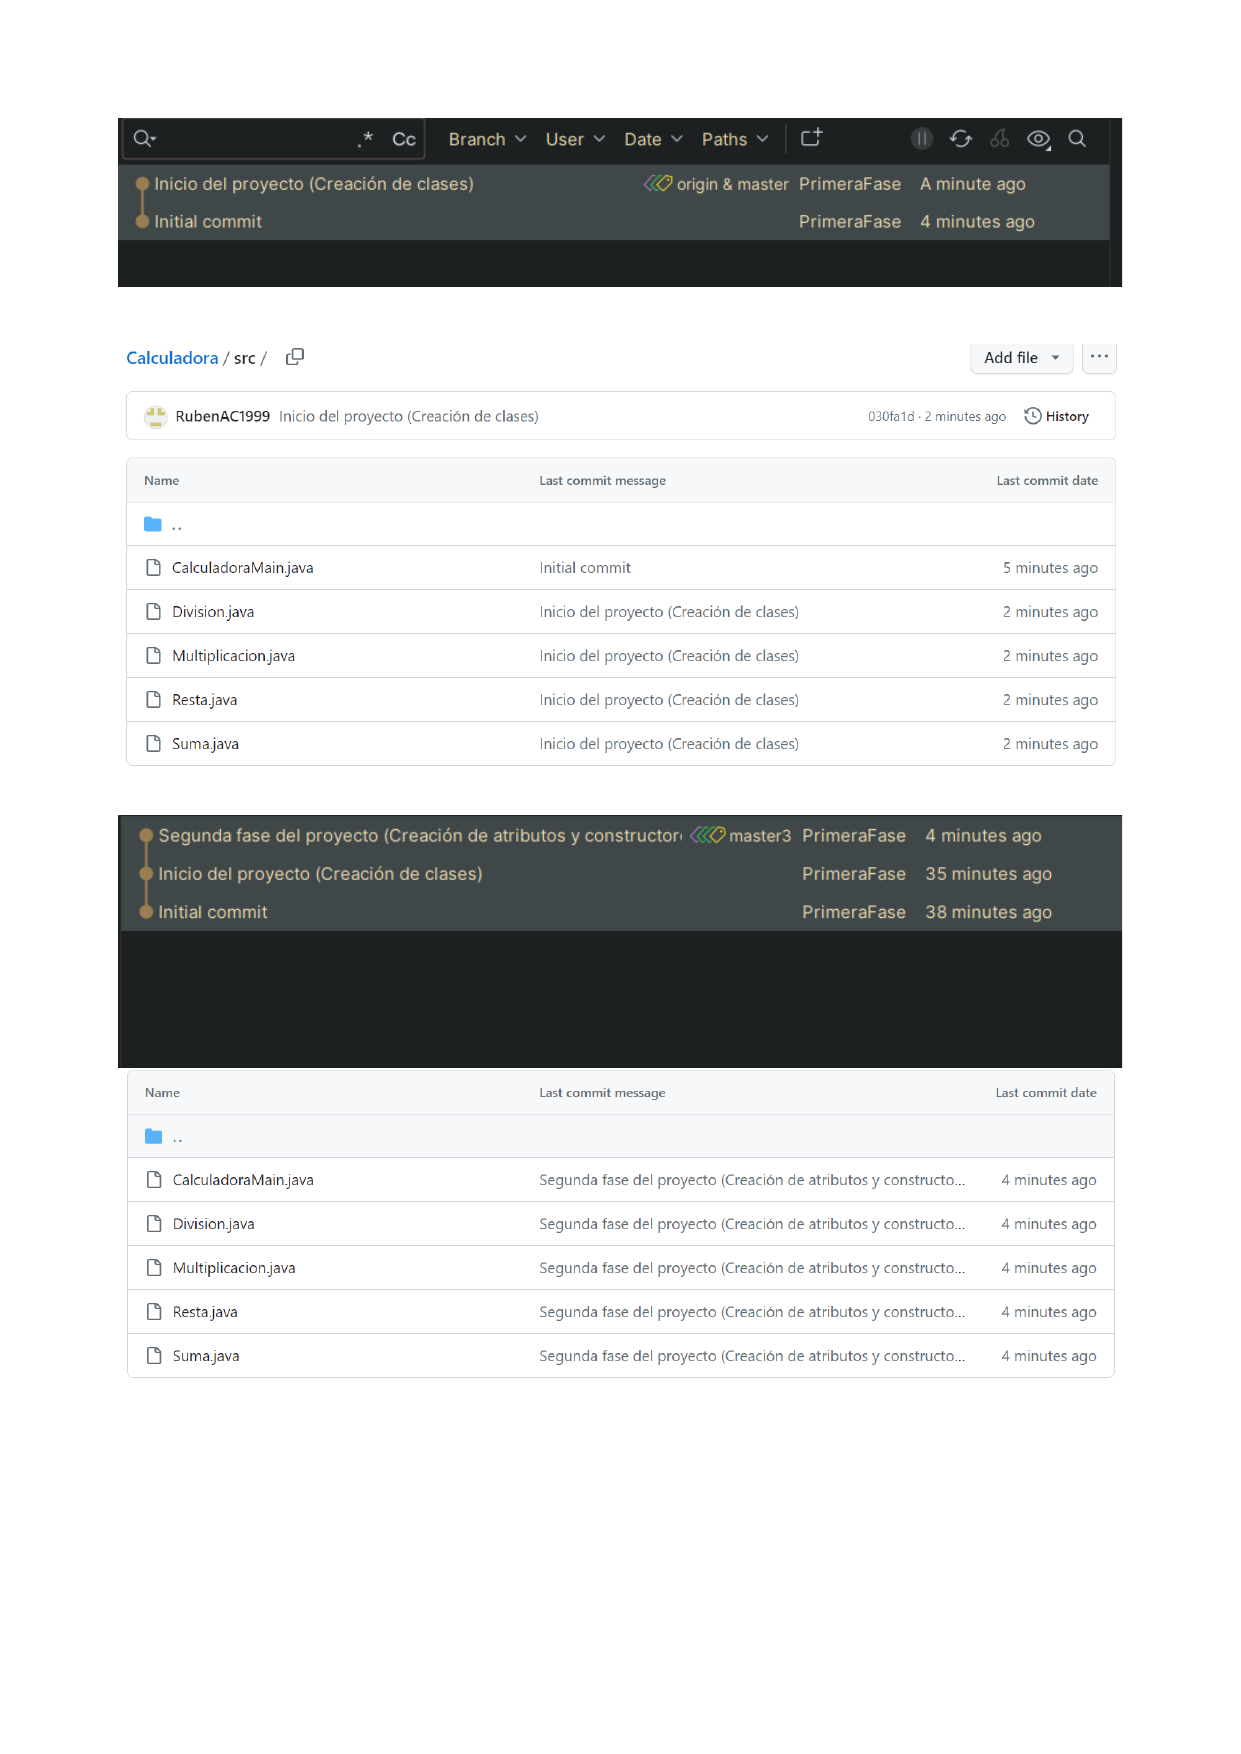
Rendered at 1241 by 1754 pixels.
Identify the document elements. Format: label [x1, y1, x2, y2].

picture [118, 344, 1123, 787]
picture [118, 118, 1123, 287]
picture [118, 815, 1123, 1402]
